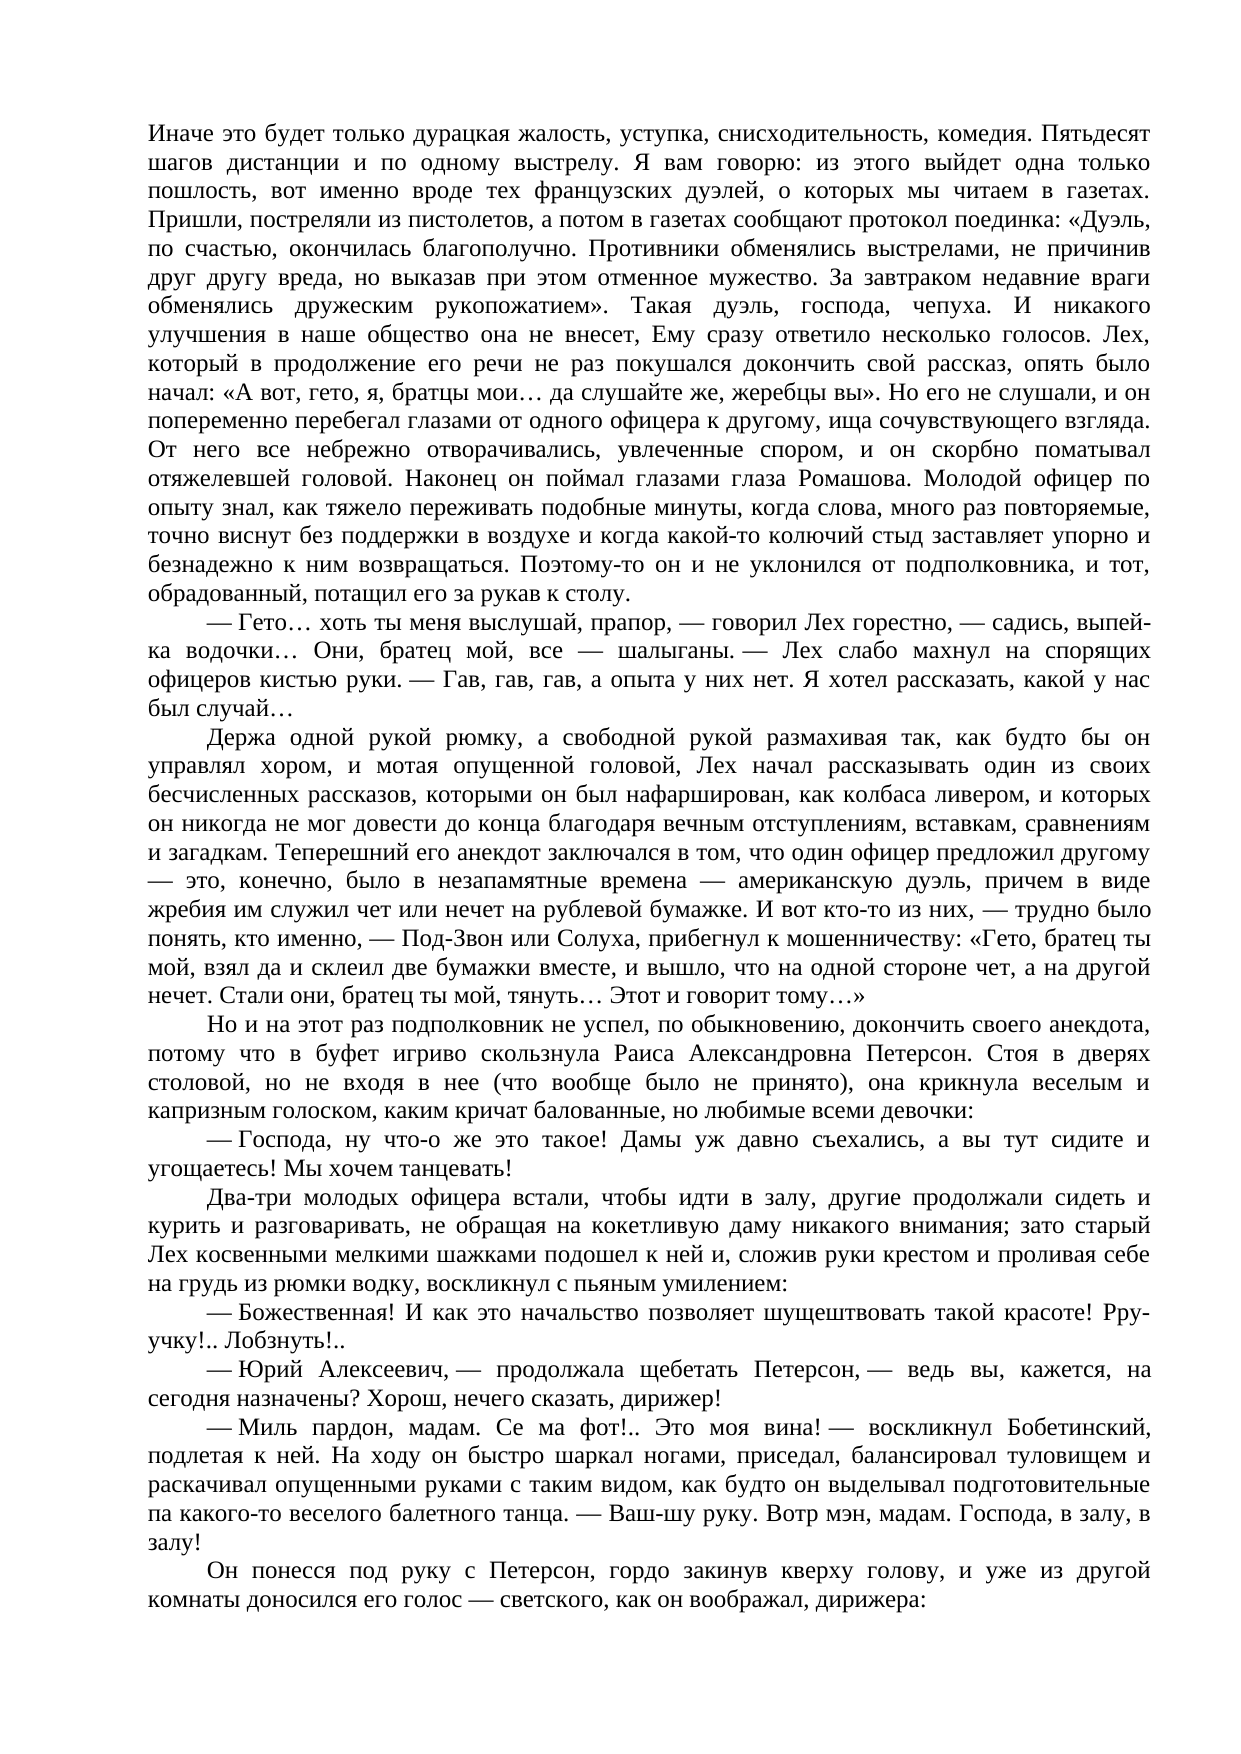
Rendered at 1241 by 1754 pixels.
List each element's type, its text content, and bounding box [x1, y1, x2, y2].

text Два-три молодых офицера встали, чтобы идти в залу, другие продолжали сидеть и курить и разговаривать, не обращая на кокетливую даму никакого внимания; зато старый Лех косвенными мелкими шажками подошел к ней и, сложив руки крестом и проливая себе на грудь из рюмки водку, воскликнул с пьяным умилением: [148, 1182, 1152, 1297]
text Но и на этот раз подполковник не успел, по обыкновению, докончить своего анекдота, потому что в буфет игриво скользнула Раиса Александровна Петерсон. Стоя в дверях столовой, но не входя в нее (что вообще было не принято), она крикнула веселым и капризным голоском, каким кричат балованные, но любимые всеми девочки: [148, 1009, 1152, 1124]
text — Божественная! И как это начальство позволяет шущештвовать такой красоте! Рру-учку!.. Лобзнуть!.. [148, 1297, 1152, 1354]
text Держа одной рукой рюмку, а свободной рукой размахивая так, как будто бы он управлял хором, и мотая опущенной головой, Лех начал рассказывать один из своих бесчисленных рассказов, которыми он был нафарширован, как колбаса ливером, и которых он никогда не мог довести до конца благодаря вечным отступлениям, вставкам, сравнениям и загадкам. Теперешний его анекдот заключался в том, что один офицер предложил другому — это, конечно, было в незапамятные времена — американскую дуэль, причем в виде жребия им служил чет или нечет на рублевой бумажке. И вот кто-то из них, — трудно было понять, кто именно, — Под-Звон или Солуха, прибегнул к мошенничеству: «Гето, братец ты мой, взял да и склеил две бумажки вместе, и вышло, что на одной стороне чет, а на другой нечет. Стали они, братец ты мой, тянуть… Этот и говорит тому…» [148, 722, 1152, 1009]
text — Миль пардон, мадам. Се ма фот!.. Это моя вина! — воскликнул Бобетинский, подлетая к ней. На ходу он быстро шаркал ногами, приседал, балансировал туловищем и раскачивал опущенными руками с таким видом, как будто он выделывал подготовительные па какого-то веселого балетного танца. — Ваш-шу руку. Вотр мэн, мадам. Господа, в залу, в залу! [148, 1412, 1152, 1556]
text — Господа, ну что-о же это такое! Дамы уж давно съехались, а вы тут сидите и угощаетесь! Мы хочем танцевать! [148, 1124, 1152, 1182]
text — Гето… хоть ты меня выслушай, прапор, — говорил Лех горестно, — садись, выпей-ка водочки… Они, братец мой, все — шалыганы. — Лех слабо махнул на спорящих офицеров кистью руки. — Гав, гав, гав, а опыта у них нет. Я хотел рассказать, какой у нас был случай… [148, 607, 1152, 722]
text Иначе это будет только дурацкая жалость, уступка, снисходительность, комедия. Пятьдесят шагов дистанции и по одному выстрелу. Я вам говорю: из этого выйдет одна только пошлость, вот именно вроде тех французских дуэлей, о которых мы читаем в газетах. Пришли, постреляли из пистолетов, а потом в газетах сообщают протокол поединка: «Дуэль, по счастью, окончилась благополучно. Противники обменялись выстрелами, не причинив друг другу вреда, но выказав при этом отменное мужество. За завтраком недавние враги обменялись дружеским рукопожатием». Такая дуэль, господа, чепуха. И никакого улучшения в наше общество она не внесет, Ему сразу ответило несколько голосов. Лех, который в продолжение его речи не раз покушался докончить свой рассказ, опять было начал: «А вот, гето, я, братцы мои… да слушайте же, жеребцы вы». Но его не слушали, и он попеременно перебегал глазами от одного офицера к другому, ища сочувствующего взгляда. От него все небрежно отворачивались, увлеченные спором, и он скорбно поматывал отяжелевшей головой. Наконец он поймал глазами глаза Ромашова. Молодой офицер по опыту знал, как тяжело переживать подобные минуты, когда слова, много раз повторяемые, точно виснут без поддержки в воздухе и когда какой-то колючий стыд заставляет упорно и безнадежно к ним возвращаться. Поэтому-то он и не уклонился от подполковника, и тот, обрадованный, потащил его за рукав к столу. [148, 118, 1152, 607]
text Он понесся под руку с Петерсон, гордо закинув кверху голову, и уже из другой комнаты доносился его голос — светского, как он воображал, дирижера: [148, 1556, 1152, 1613]
text — Юрий Алексеевич, — продолжала щебетать Петерсон, — ведь вы, кажется, на сегодня назначены? Хорош, нечего сказать, дирижер! [148, 1354, 1152, 1412]
